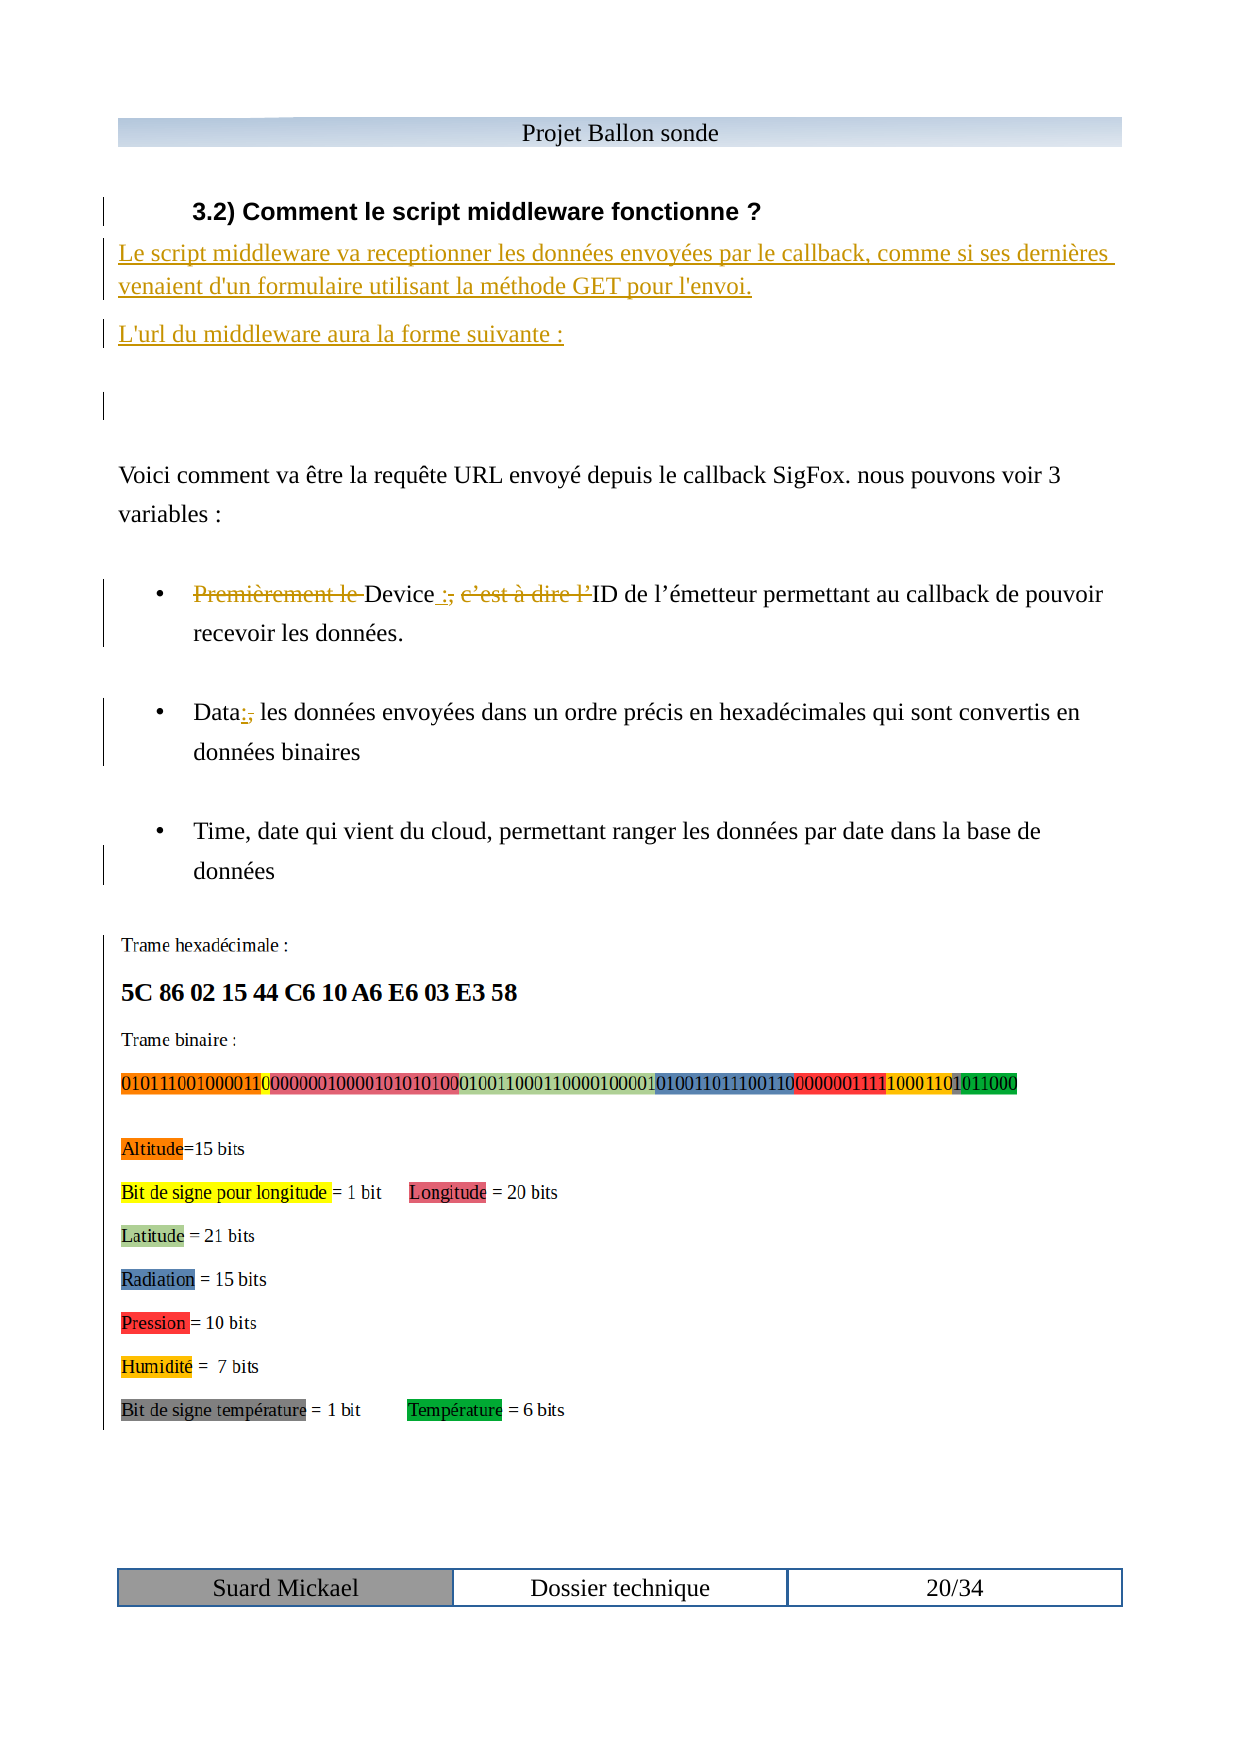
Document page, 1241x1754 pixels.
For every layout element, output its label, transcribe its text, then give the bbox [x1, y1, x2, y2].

subtitle 3.2) Comment le script middleware fonctionne ? [118, 197, 1122, 226]
list Device : ID de l’émetteur permettant au callback de pouvoir recevoir les données. [156, 579, 1122, 647]
text Voici comment va être la requête URL envoyé depuis le callback SigFox. nous pouvons voir 3 variables : [118, 460, 1122, 528]
picture [118, 935, 1018, 1430]
text L'url du middleware aura la forme suivante : [118, 319, 1122, 348]
list Time, date qui vient du cloud, permettant ranger les données par date dans la base de données [156, 816, 1122, 884]
text Le script middleware va receptionner les données envoyées par le callback, comme si ses dernières venaient d'un formulaire utilisant la méthode GET pour l'envoi. [118, 238, 1122, 300]
list Data: les données envoyées dans un ordre précis en hexadécimales qui sont convertis en données binaires [156, 697, 1122, 766]
